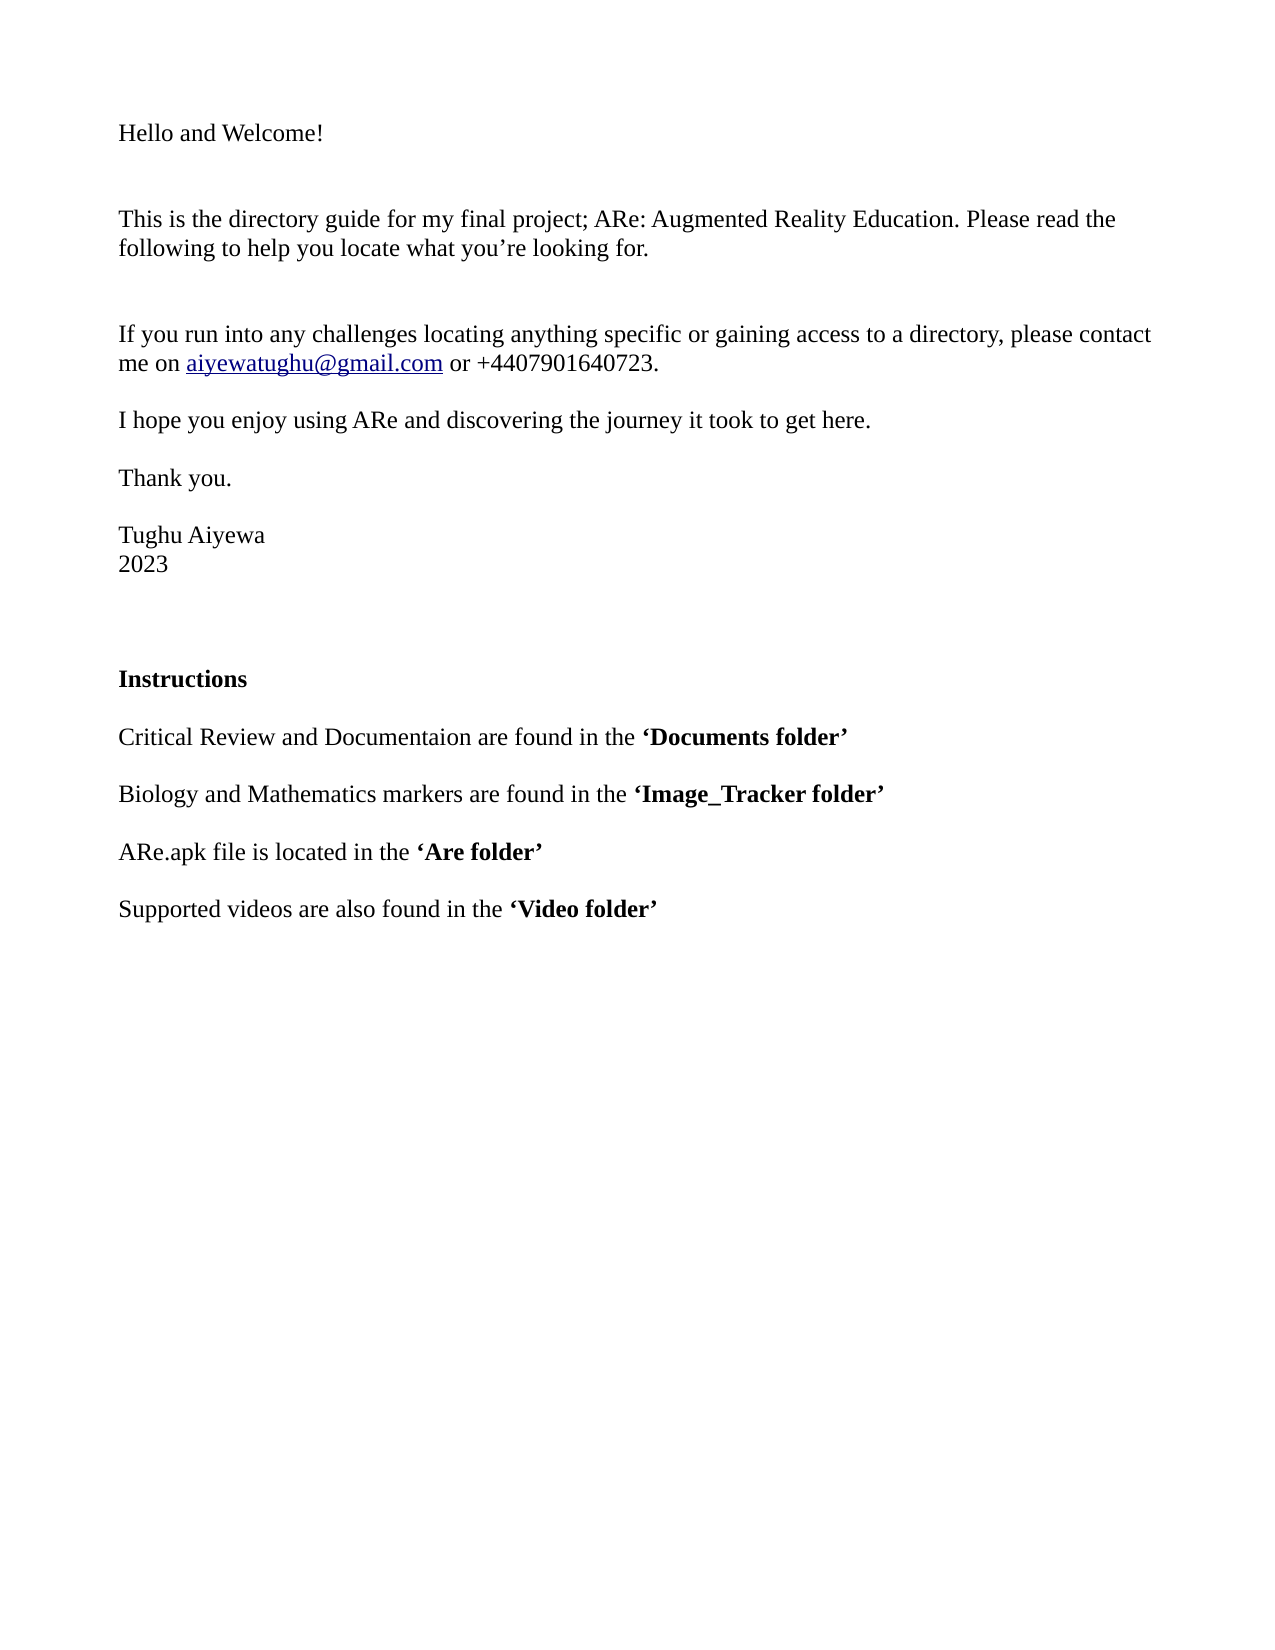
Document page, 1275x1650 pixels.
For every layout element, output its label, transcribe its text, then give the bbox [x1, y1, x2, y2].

text Instructions [118, 664, 1157, 693]
text ARe.apk file is located in the ‘Are folder’ [118, 837, 1157, 866]
text Supported videos are also found in the ‘Video folder’ [118, 894, 1157, 923]
text Critical Review and Documentaion are found in the ‘Documents folder’ [118, 722, 1157, 751]
text Biology and Mathematics markers are found in the ‘Image_Tracker folder’ [118, 779, 1157, 808]
text I hope you enjoy using ARe and discovering the journey it took to get here. [118, 406, 1157, 434]
text Thank you. [118, 463, 1157, 492]
text Hello and Welcome! [118, 118, 1157, 147]
text 2023 [118, 549, 1157, 578]
text This is the directory guide for my final project; ARe: Augmented Reality Education. Please read the following to help you locate what you’re looking for. [118, 204, 1157, 262]
text Tughu Aiyewa [118, 521, 1157, 549]
text If you run into any challenges locating anything specific or gaining access to a directory, please contact me on aiyewatughu@gmail.com or +4407901640723. [118, 319, 1157, 377]
